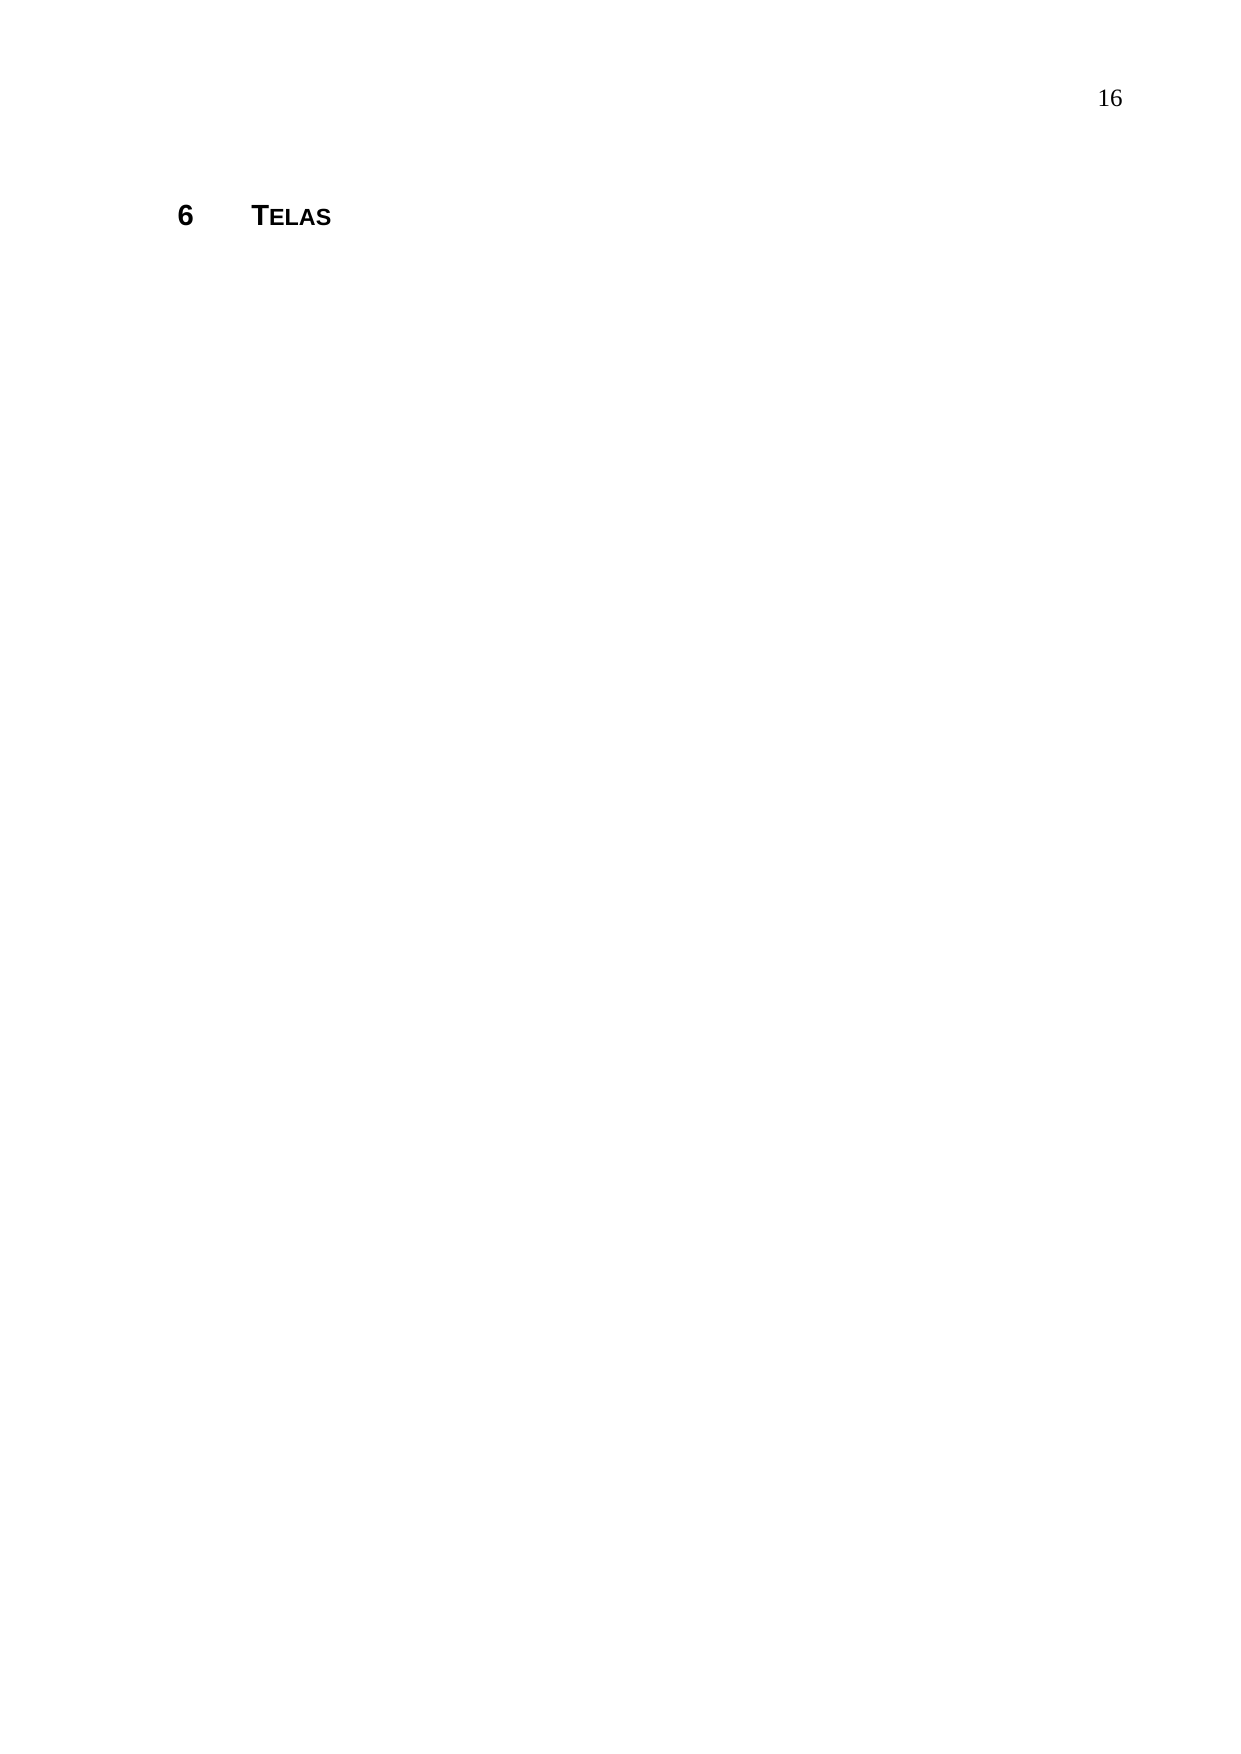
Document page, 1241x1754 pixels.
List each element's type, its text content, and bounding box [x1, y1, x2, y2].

subtitle Telas [177, 198, 1122, 231]
